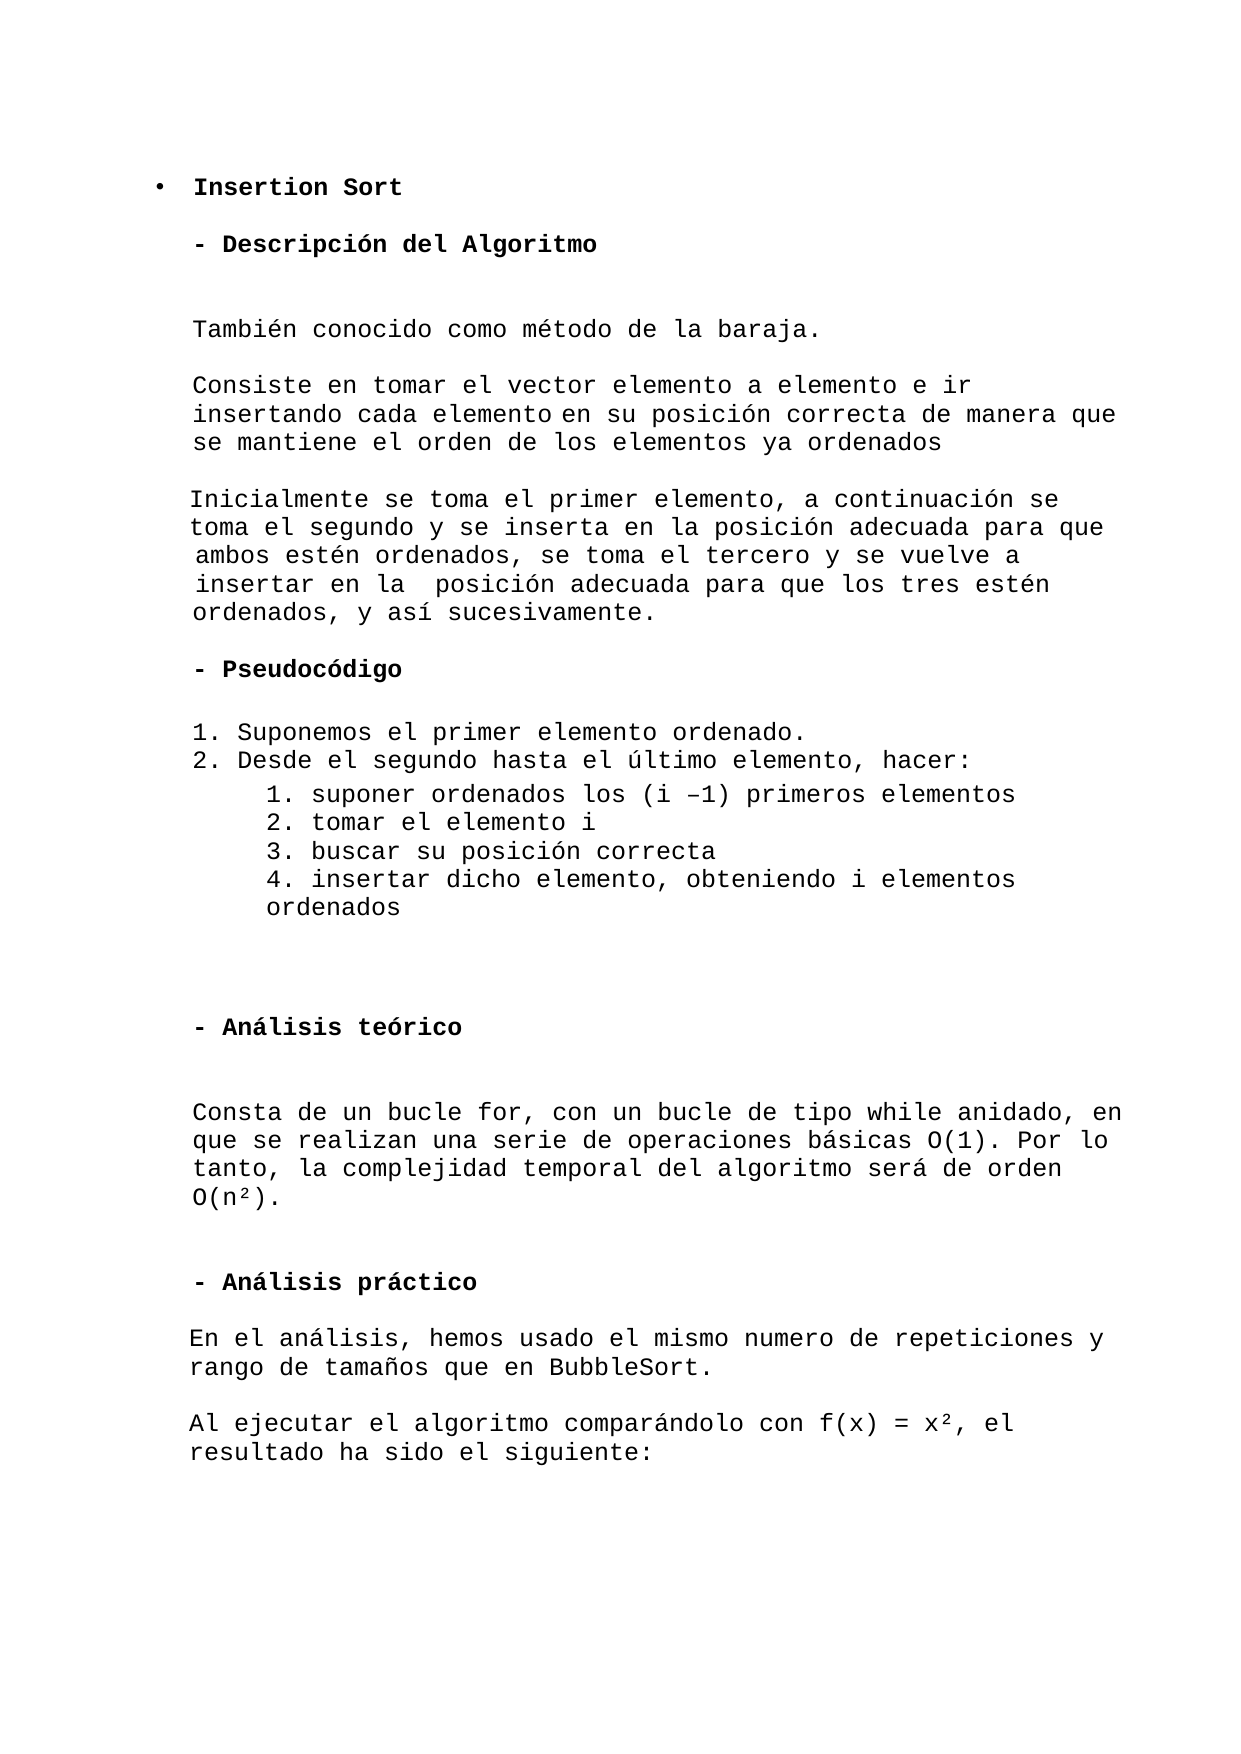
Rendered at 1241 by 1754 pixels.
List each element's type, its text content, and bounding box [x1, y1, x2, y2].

text - Análisis teórico [118, 1014, 1123, 1042]
text También conocido como método de la baraja. [118, 316, 1123, 345]
text ordenados, y así sucesivamente. [118, 600, 1123, 628]
text Consta de un bucle for, con un bucle de tipo while anidado, en que se realizan una serie de operaciones básicas O(1). Por lo tanto, la complejidad temporal del algoritmo será de orden O(n²). [118, 1099, 1123, 1212]
text Consiste en tomar el vector elemento a elemento e ir insertando cada elemento en su posición correcta de manera que se mantiene el orden de los elementos ya ordenados [118, 373, 1123, 458]
text 1. suponer ordenados los (i –1) primeros elementos [118, 776, 1123, 810]
text 2. tomar el elemento i [118, 810, 1123, 838]
text ambos estén ordenados, se toma el tercero y se vuelve a insertar en la posición adecuada para que los tres estén [195, 543, 1123, 600]
text 2. Desde el segundo hasta el último elemento, hacer: [118, 747, 1123, 776]
text En el análisis, hemos usado el mismo numero de repeticiones y rango de tamaños que en BubbleSort. [189, 1326, 1123, 1382]
text - Descripción del Algoritmo [118, 231, 1123, 260]
text - Análisis práctico [118, 1269, 1123, 1297]
text - Pseudocódigo [118, 656, 1123, 685]
text 3. buscar su posición correcta [118, 838, 1123, 867]
text Inicialmente se toma el primer elemento, a continuación se toma el segundo y se inserta en la posición adecuada para que [189, 486, 1123, 543]
text 1. Suponemos el primer elemento ordenado. [118, 713, 1123, 747]
text Al ejecutar el algoritmo comparándolo con f(x) = x², el resultado ha sido el siguiente: [189, 1411, 1123, 1467]
list Insertion Sort [156, 175, 1123, 203]
text 4. insertar dicho elemento, obteniendo i elementos ordenados [266, 867, 1123, 923]
